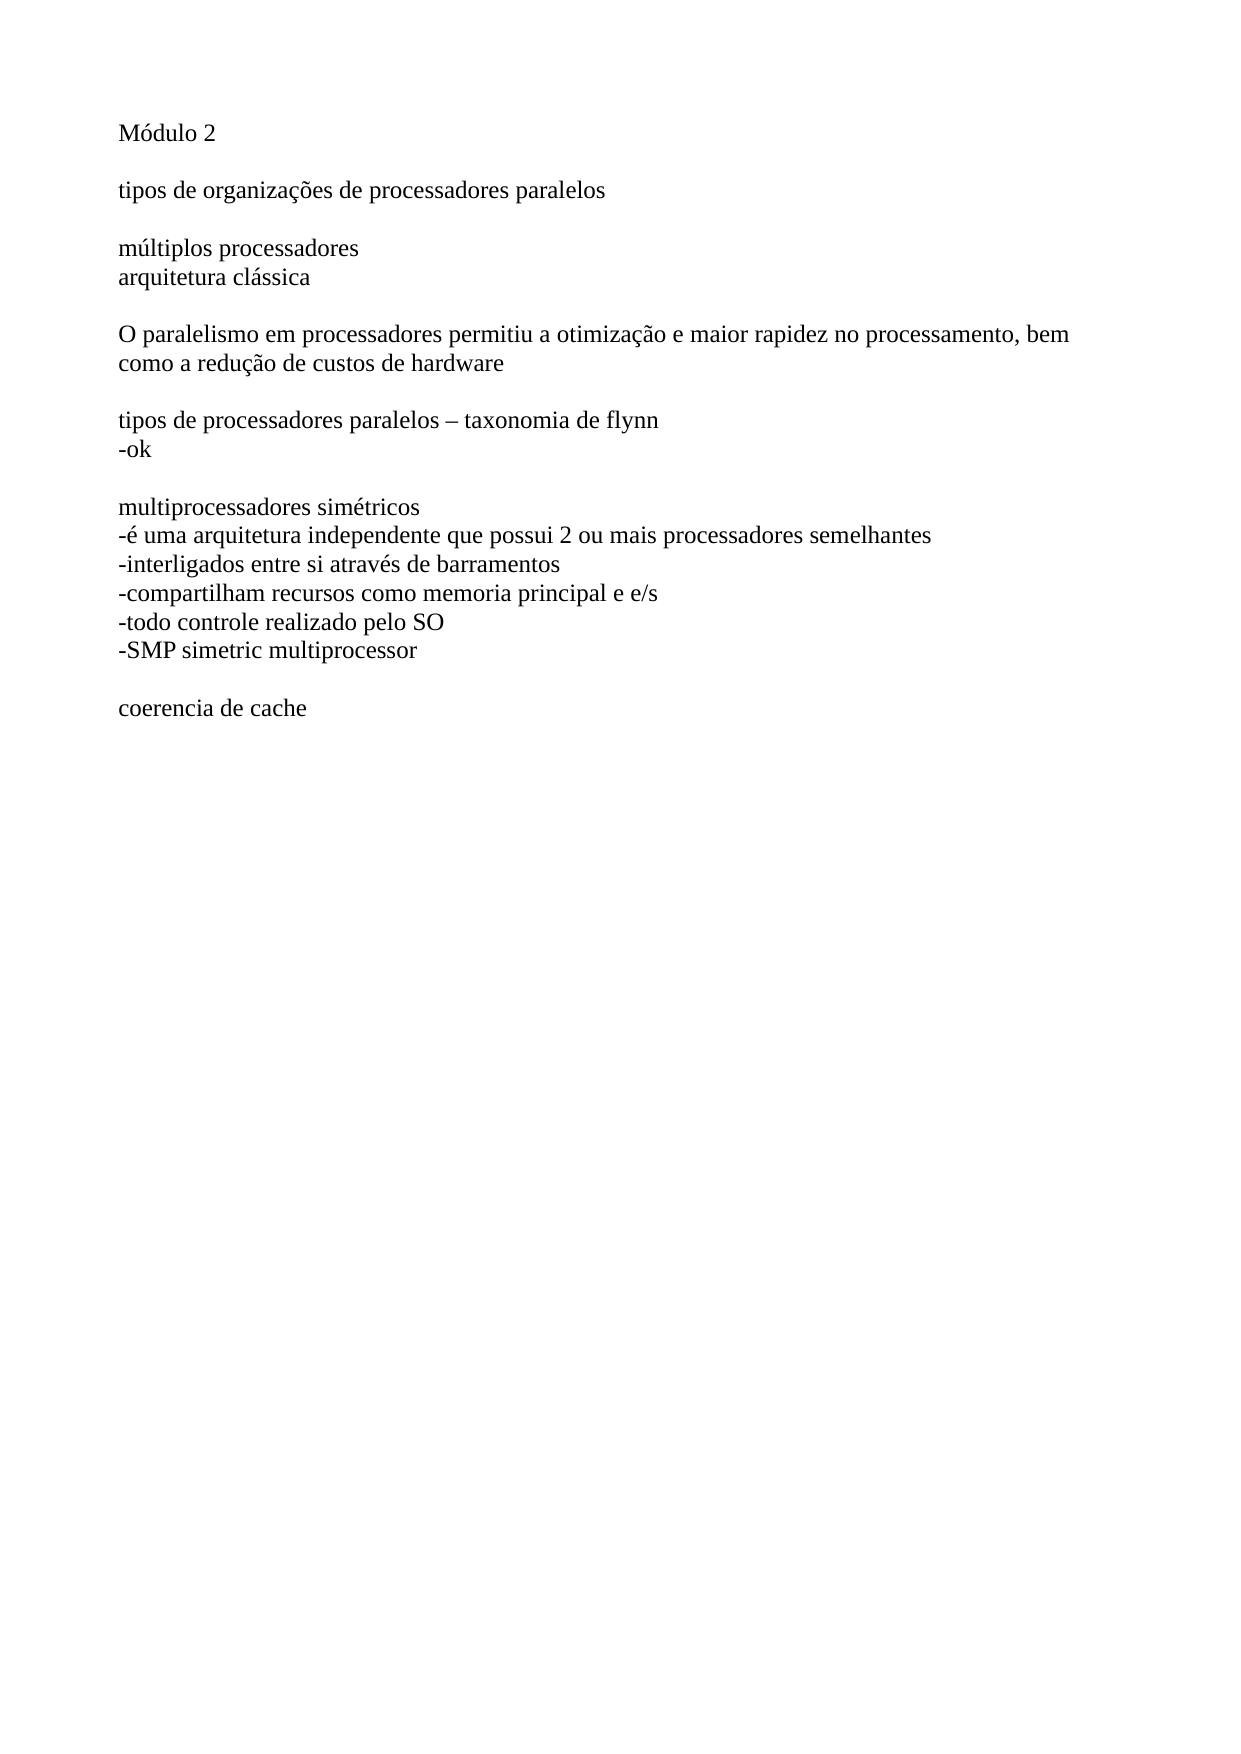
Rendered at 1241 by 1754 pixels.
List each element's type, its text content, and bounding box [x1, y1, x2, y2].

text múltiplos processadores [118, 233, 1122, 262]
text coerencia de cache [118, 693, 1122, 722]
text -SMP simetric multiprocessor [118, 636, 1122, 664]
text Módulo 2 [118, 118, 1122, 147]
text -é uma arquitetura independente que possui 2 ou mais processadores semelhantes [118, 521, 1122, 549]
text tipos de processadores paralelos – taxonomia de flynn [118, 406, 1122, 434]
text -compartilham recursos como memoria principal e e/s [118, 578, 1122, 607]
text multiprocessadores simétricos [118, 492, 1122, 521]
text -todo controle realizado pelo SO [118, 607, 1122, 636]
text -interligados entre si através de barramentos [118, 549, 1122, 578]
text O paralelismo em processadores permitiu a otimização e maior rapidez no processamento, bem como a redução de custos de hardware [118, 319, 1122, 377]
text -ok [118, 434, 1122, 463]
text arquitetura clássica [118, 262, 1122, 291]
text tipos de organizações de processadores paralelos [118, 176, 1122, 204]
